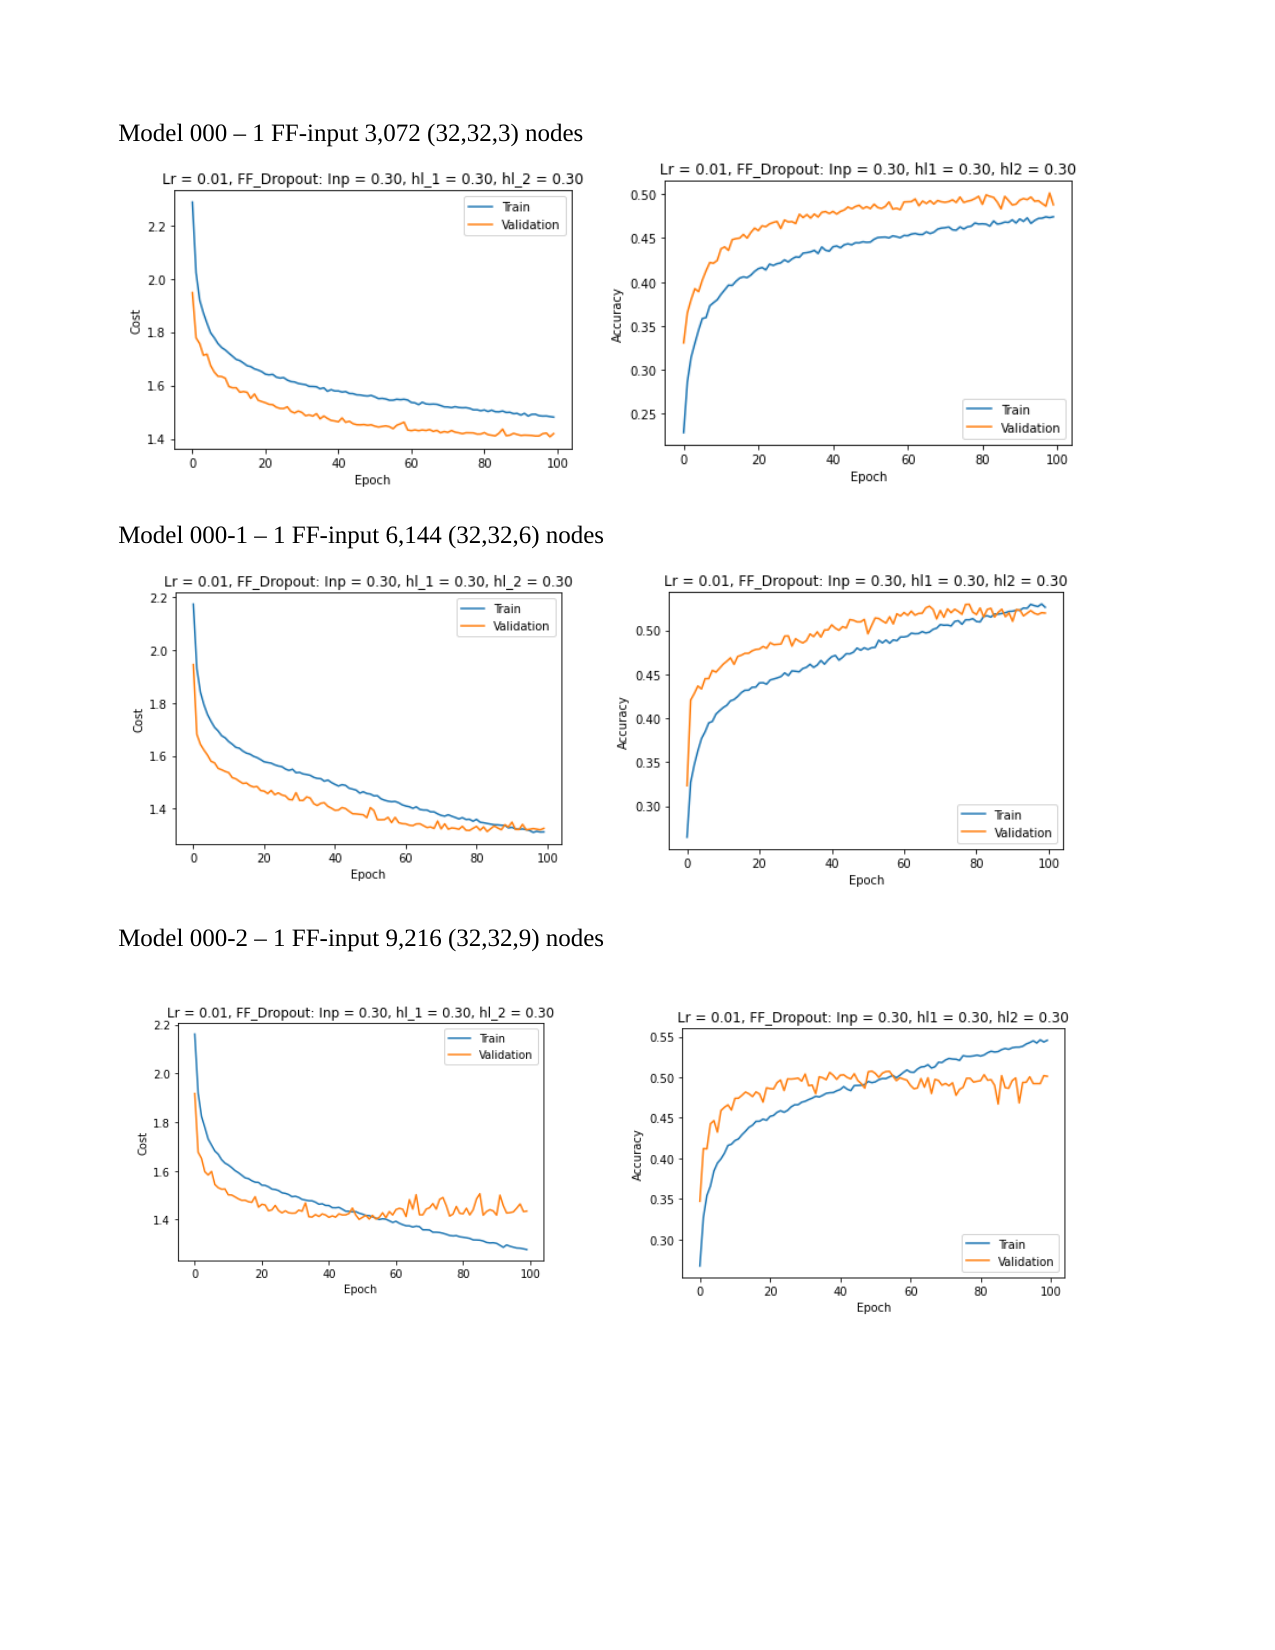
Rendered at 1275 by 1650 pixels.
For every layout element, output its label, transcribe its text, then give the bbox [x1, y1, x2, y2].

text Model 000-1 – 1 FF-input 6,144 (32,32,6) nodes [118, 521, 1157, 549]
text Model 000 – 1 FF-input 3,072 (32,32,3) nodes [118, 118, 1157, 147]
text Model 000-2 – 1 FF-input 9,216 (32,32,9) nodes [118, 923, 1157, 952]
